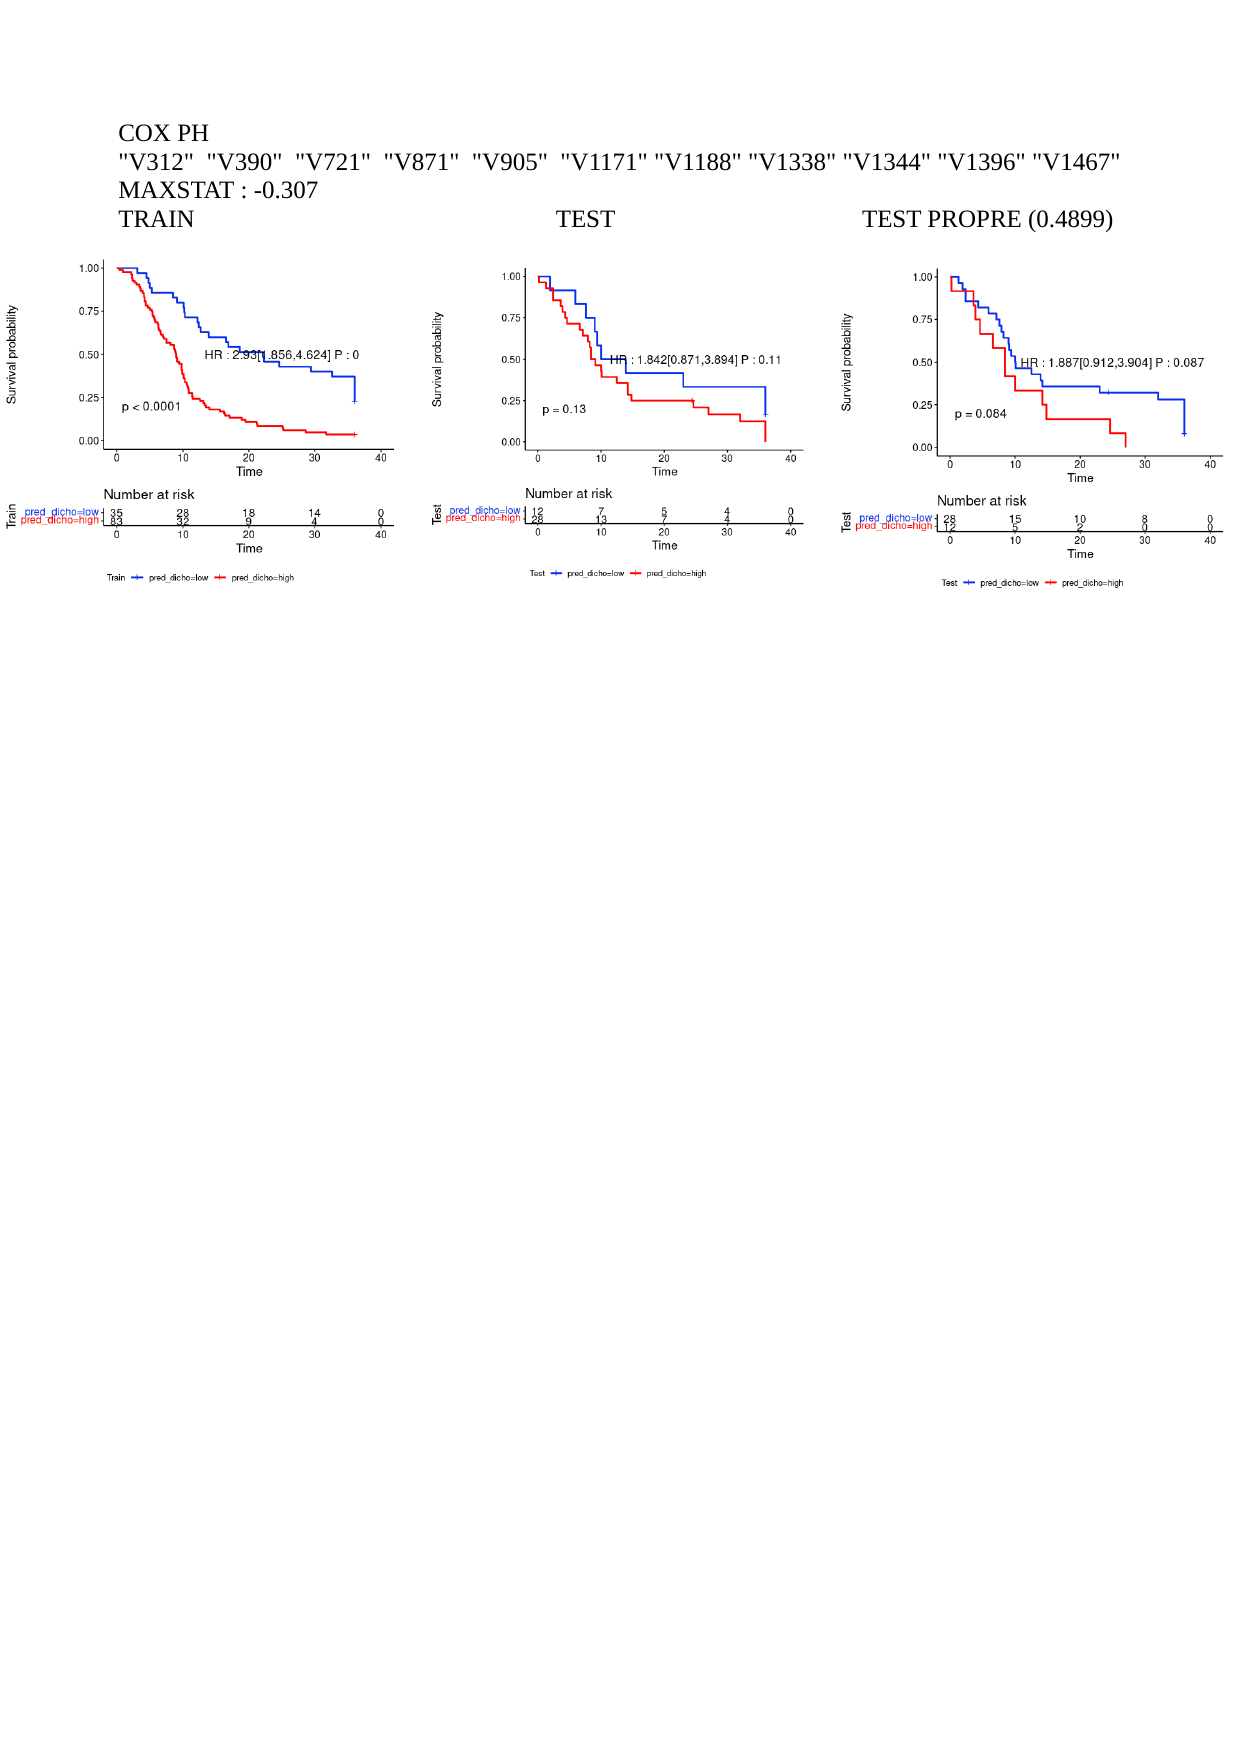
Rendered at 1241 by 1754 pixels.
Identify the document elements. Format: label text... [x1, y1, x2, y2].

text TRAIN TEST TEST PROPRE (0.4899) [118, 204, 1122, 233]
picture [836, 263, 1228, 599]
text "V312" "V390" "V721" "V871" "V905" "V1171" "V1188" "V1338" "V1344" "V1396" "V1467" [118, 147, 1122, 176]
text MAXSTAT : -0.307 [118, 176, 1122, 204]
text COX PH [118, 118, 1122, 147]
picture [427, 263, 808, 589]
picture [1, 254, 399, 594]
